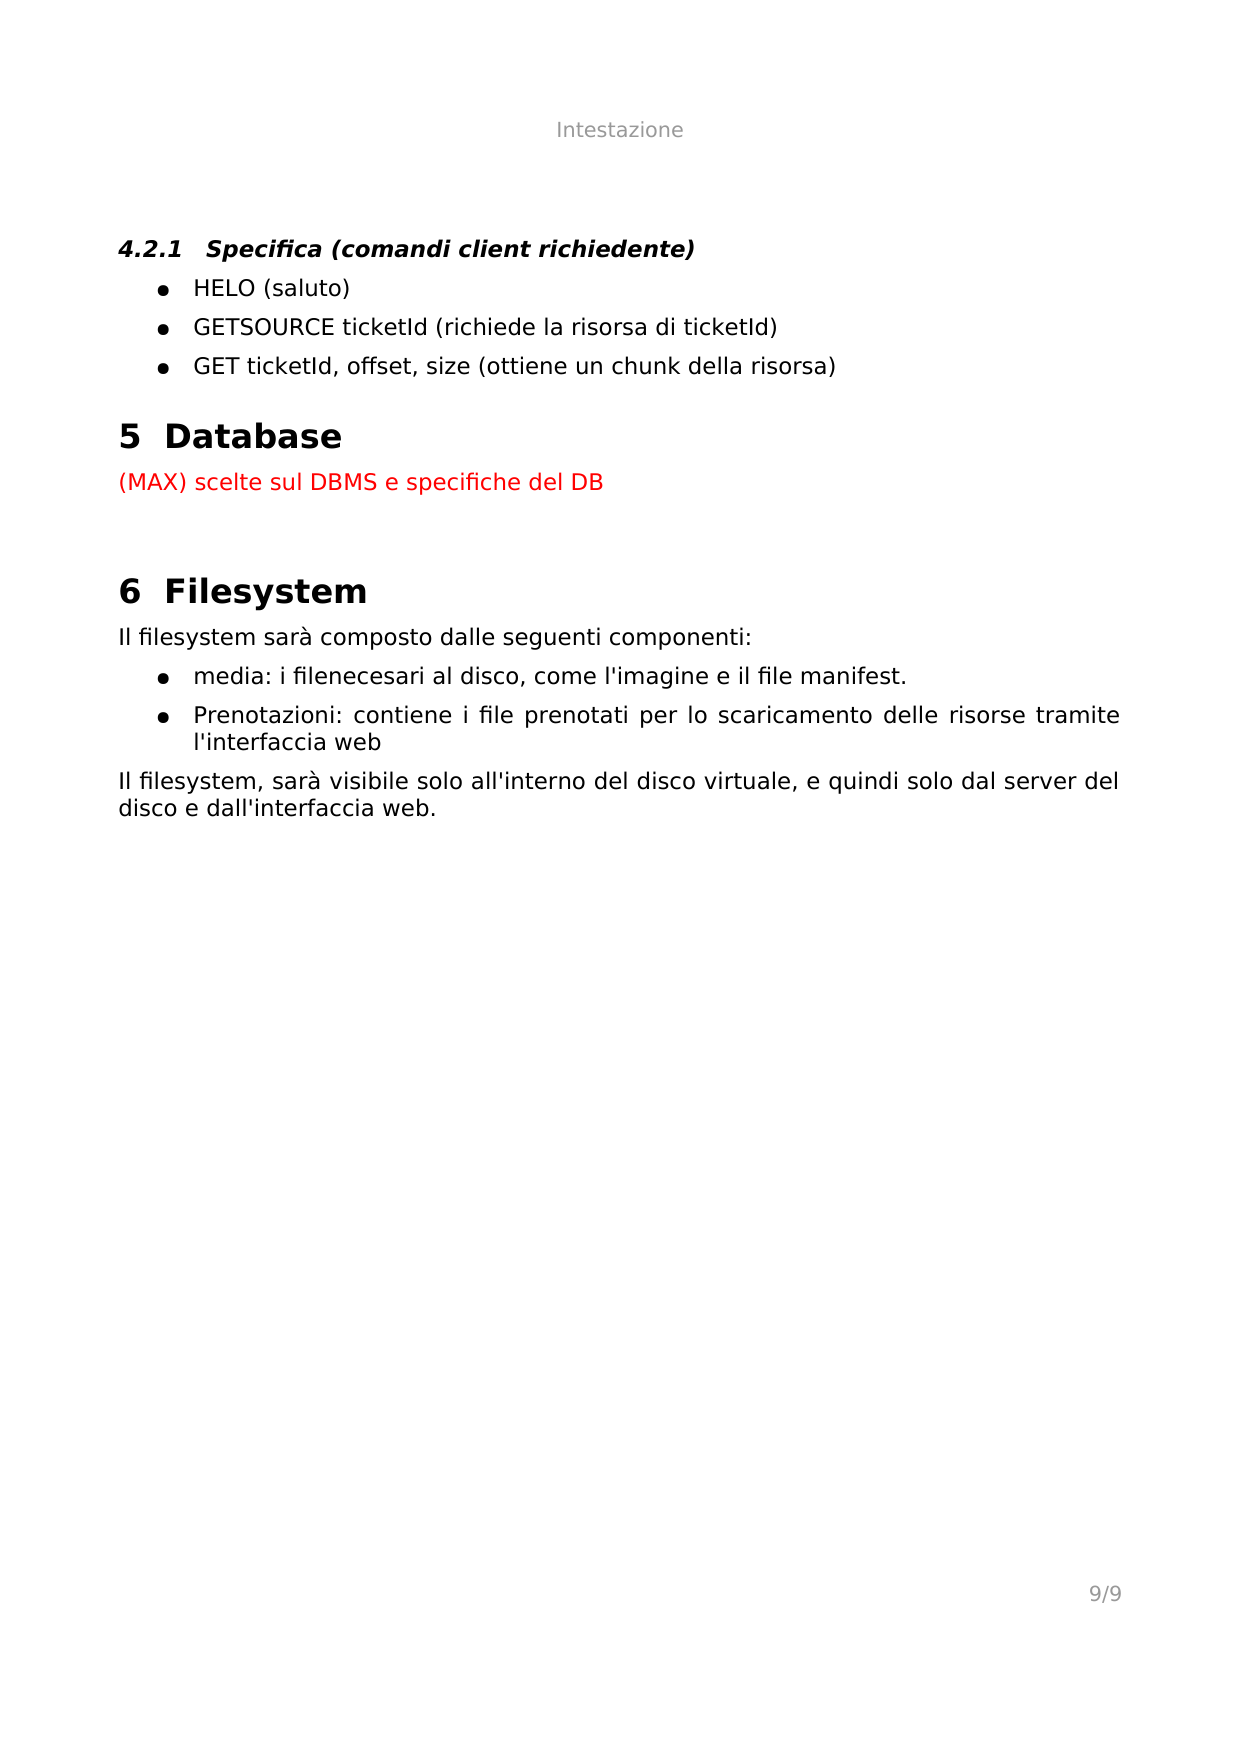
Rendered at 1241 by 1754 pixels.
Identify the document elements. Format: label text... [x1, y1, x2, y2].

list GET ticketId, offset, size (ottiene un chunk della risorsa) [156, 353, 1122, 380]
text Il filesystem sarà composto dalle seguenti componenti: [118, 624, 1122, 651]
subtitle Database [118, 418, 1122, 457]
list GETSOURCE ticketId (richiede la risorsa di ticketId) [156, 314, 1122, 341]
list media: i filenecesari al disco, come l'imagine e il file manifest. [156, 663, 1122, 690]
list Prenotazioni: contiene i file prenotati per lo scaricamento delle risorse tramite l'interfaccia web [156, 702, 1122, 756]
text (MAX) scelte sul DBMS e specifiche del DB [118, 469, 1122, 496]
list HELO (saluto) [156, 275, 1122, 302]
subtitle Filesystem [118, 573, 1122, 612]
subtitle Specifica (comandi client richiedente) [118, 236, 1122, 263]
text Il filesystem, sarà visibile solo all'interno del disco virtuale, e quindi solo dal server del disco e dall'interfaccia web. [118, 768, 1122, 822]
